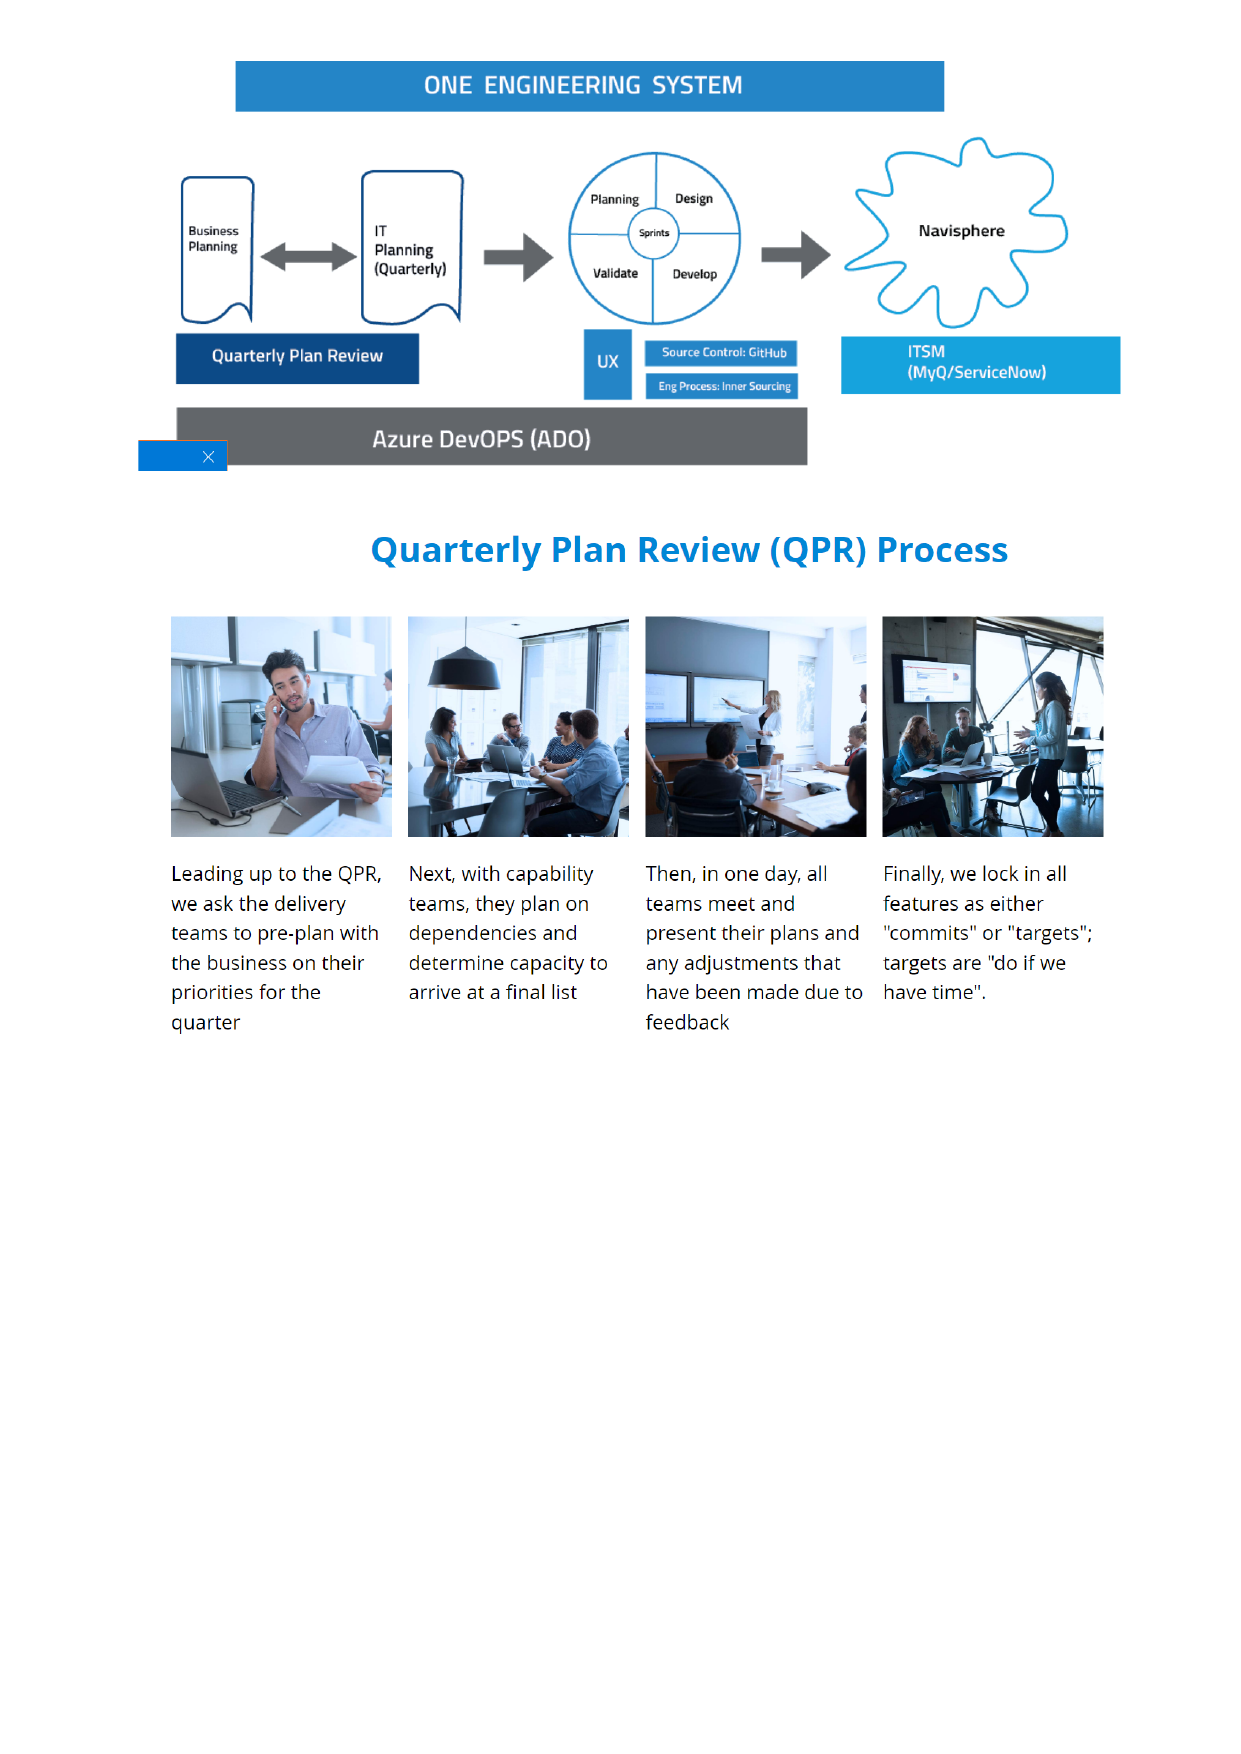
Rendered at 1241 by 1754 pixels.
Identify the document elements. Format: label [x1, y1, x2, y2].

picture [118, 521, 1123, 1070]
picture [138, 22, 1143, 471]
